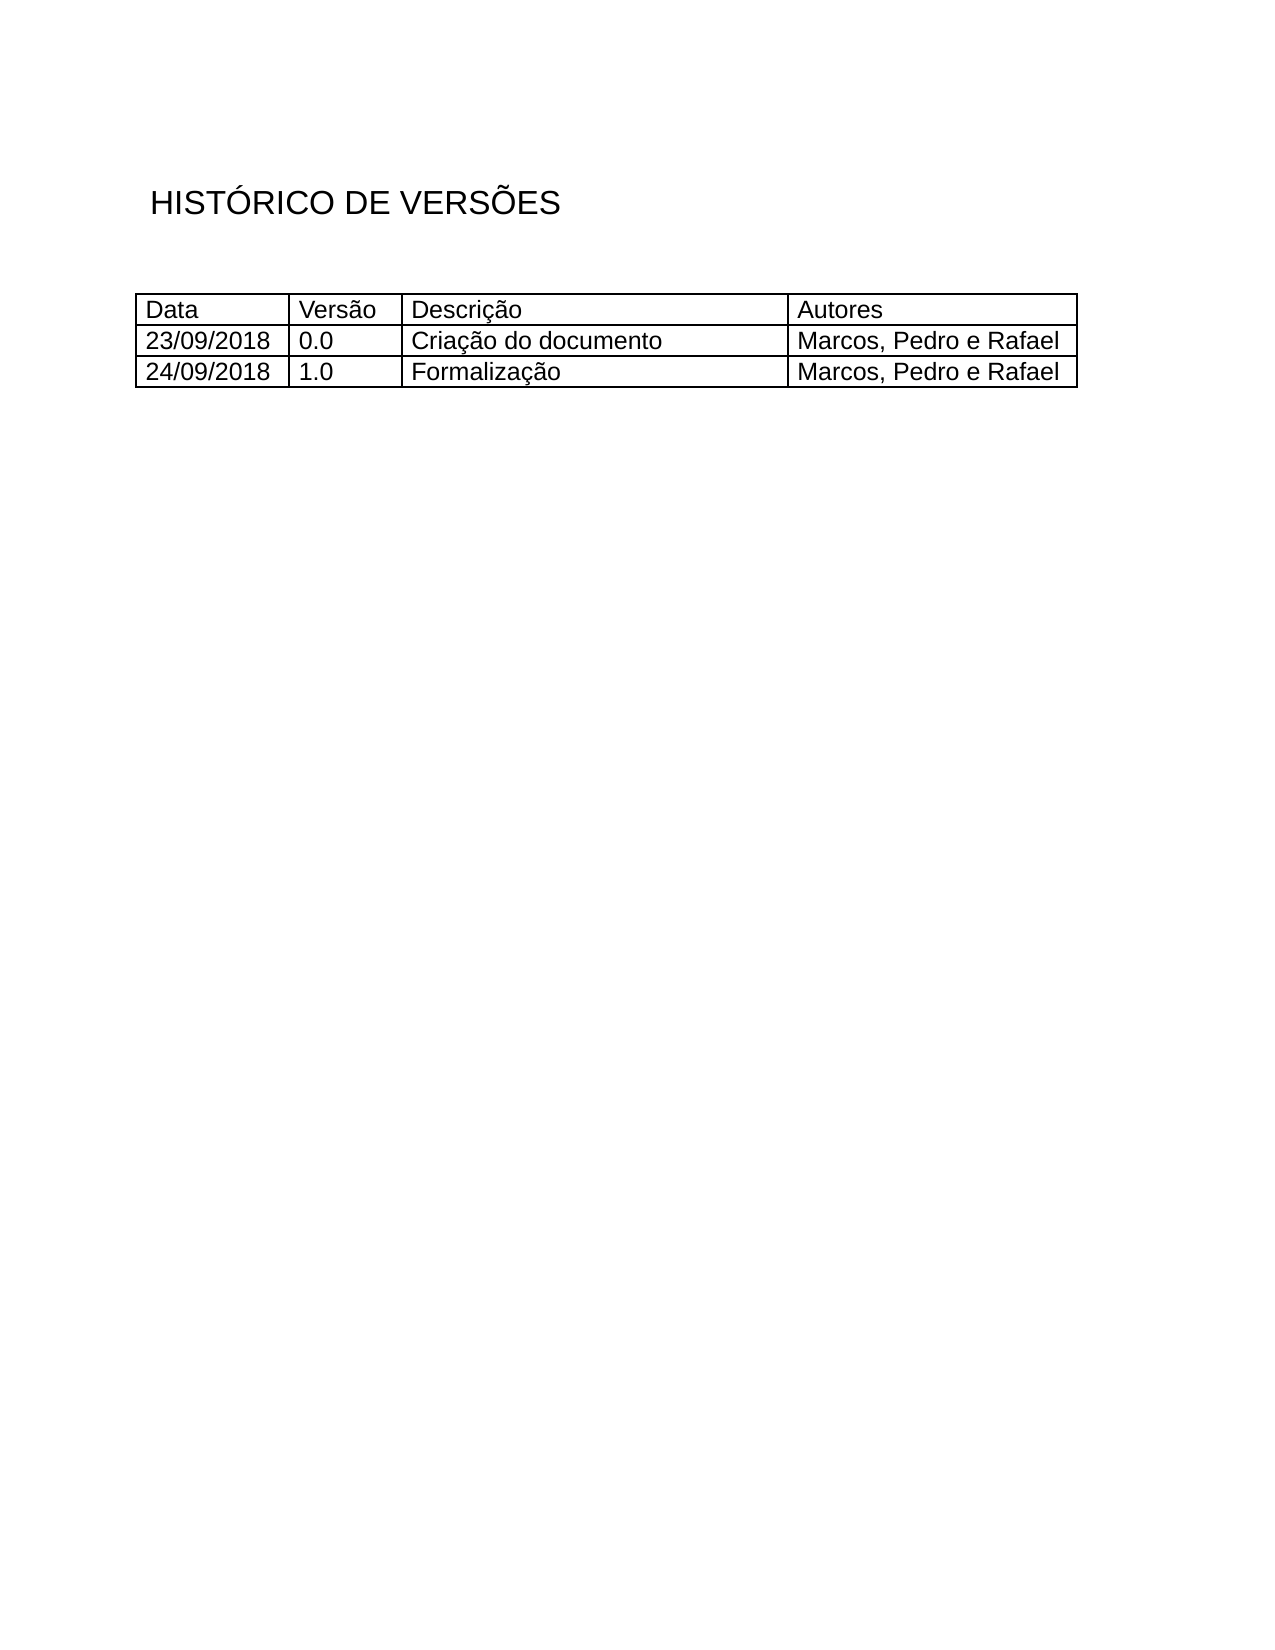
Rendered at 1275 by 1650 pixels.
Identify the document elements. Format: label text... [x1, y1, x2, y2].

table_header Autores [789, 295, 1076, 324]
table_cell Marcos, Pedro e Rafael [789, 326, 1076, 355]
table_cell 24/09/2018 [137, 357, 288, 386]
table_header Data [137, 295, 288, 324]
table_cell Marcos, Pedro e Rafael [789, 357, 1076, 386]
table_cell Criação do documento [403, 326, 787, 355]
table_header Descrição [403, 295, 787, 324]
table_cell 0.0 [290, 326, 401, 355]
table_header Versão [290, 295, 401, 324]
table_cell 1.0 [290, 357, 401, 386]
table_cell 23/09/2018 [137, 326, 288, 355]
table_cell Formalização [403, 357, 787, 386]
text HISTÓRICO DE VERSÕES [150, 183, 1125, 221]
